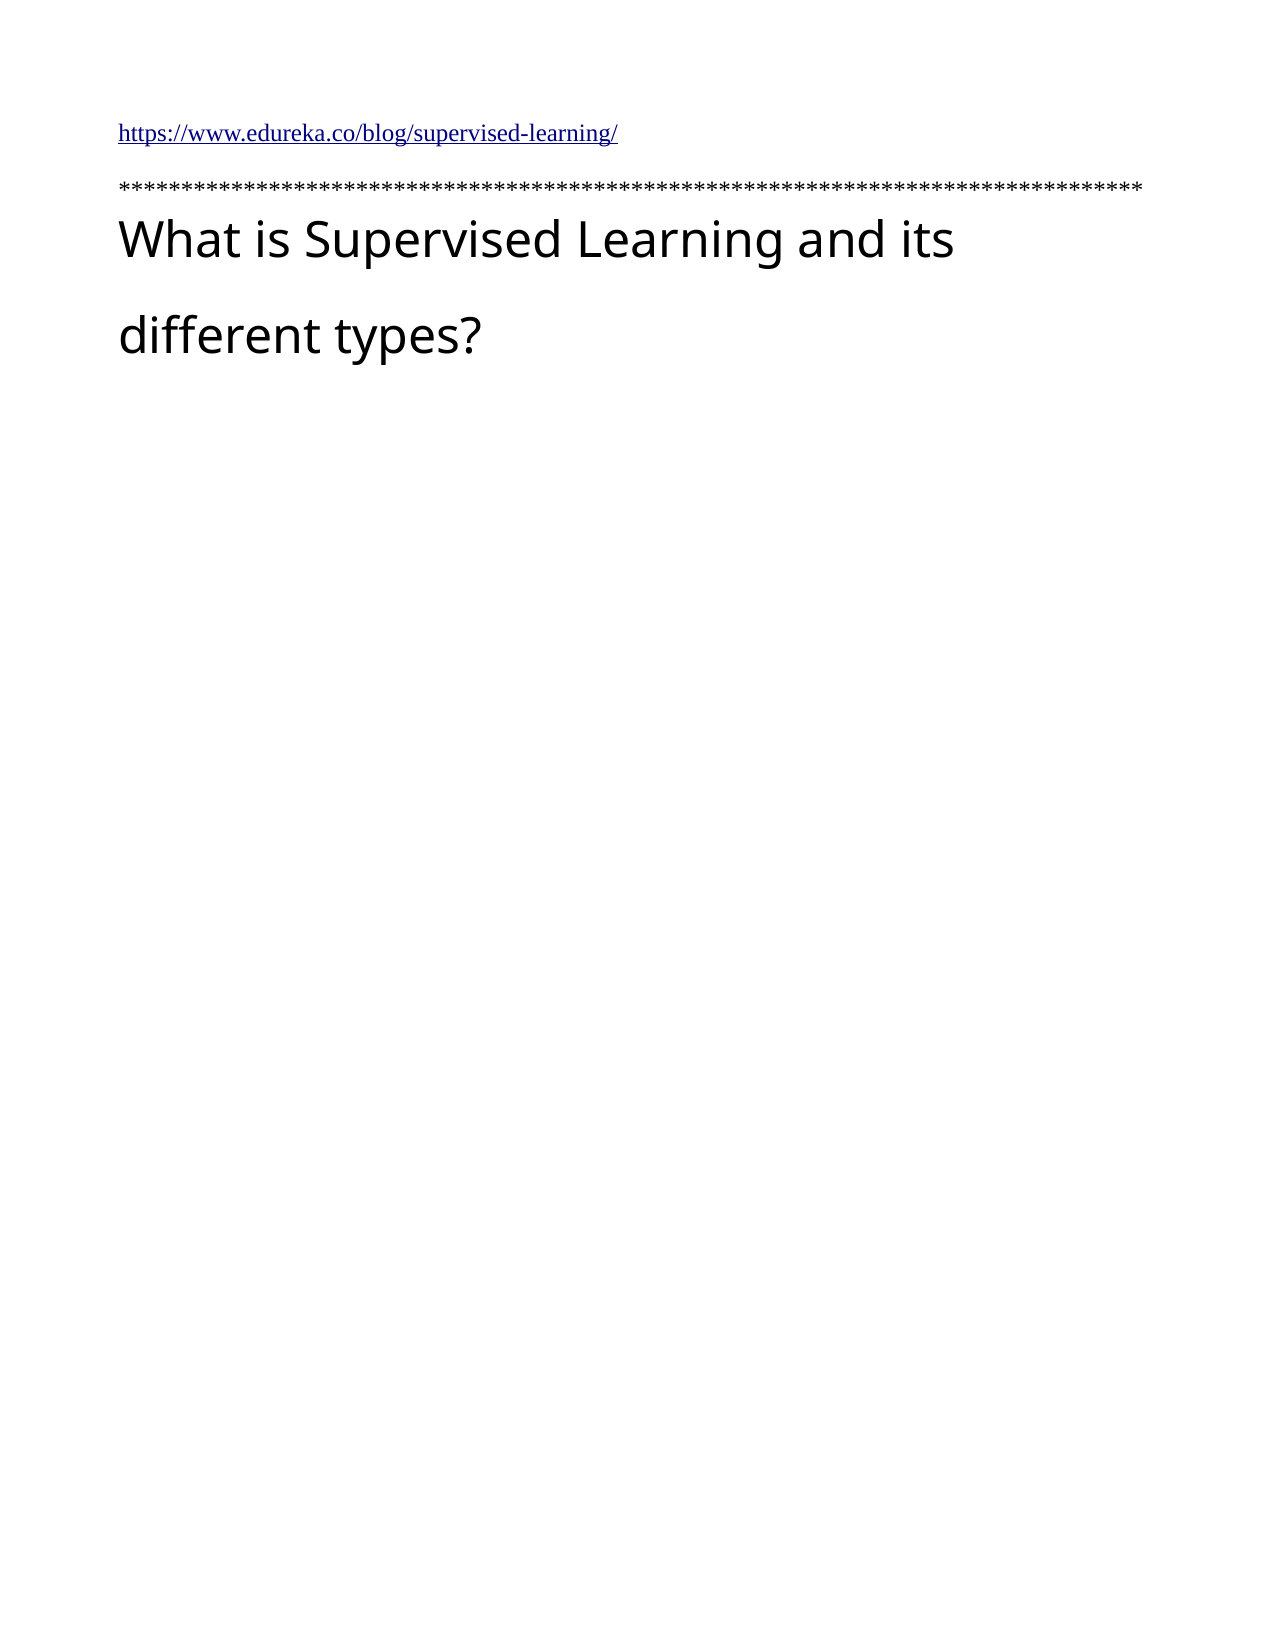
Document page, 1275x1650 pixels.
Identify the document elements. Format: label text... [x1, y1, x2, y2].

text ********************************************************************************** [118, 176, 1157, 204]
text https://www.edureka.co/blog/supervised-learning/ [118, 118, 1157, 147]
subtitle What is Supervised Learning and its different types? [118, 204, 1157, 368]
